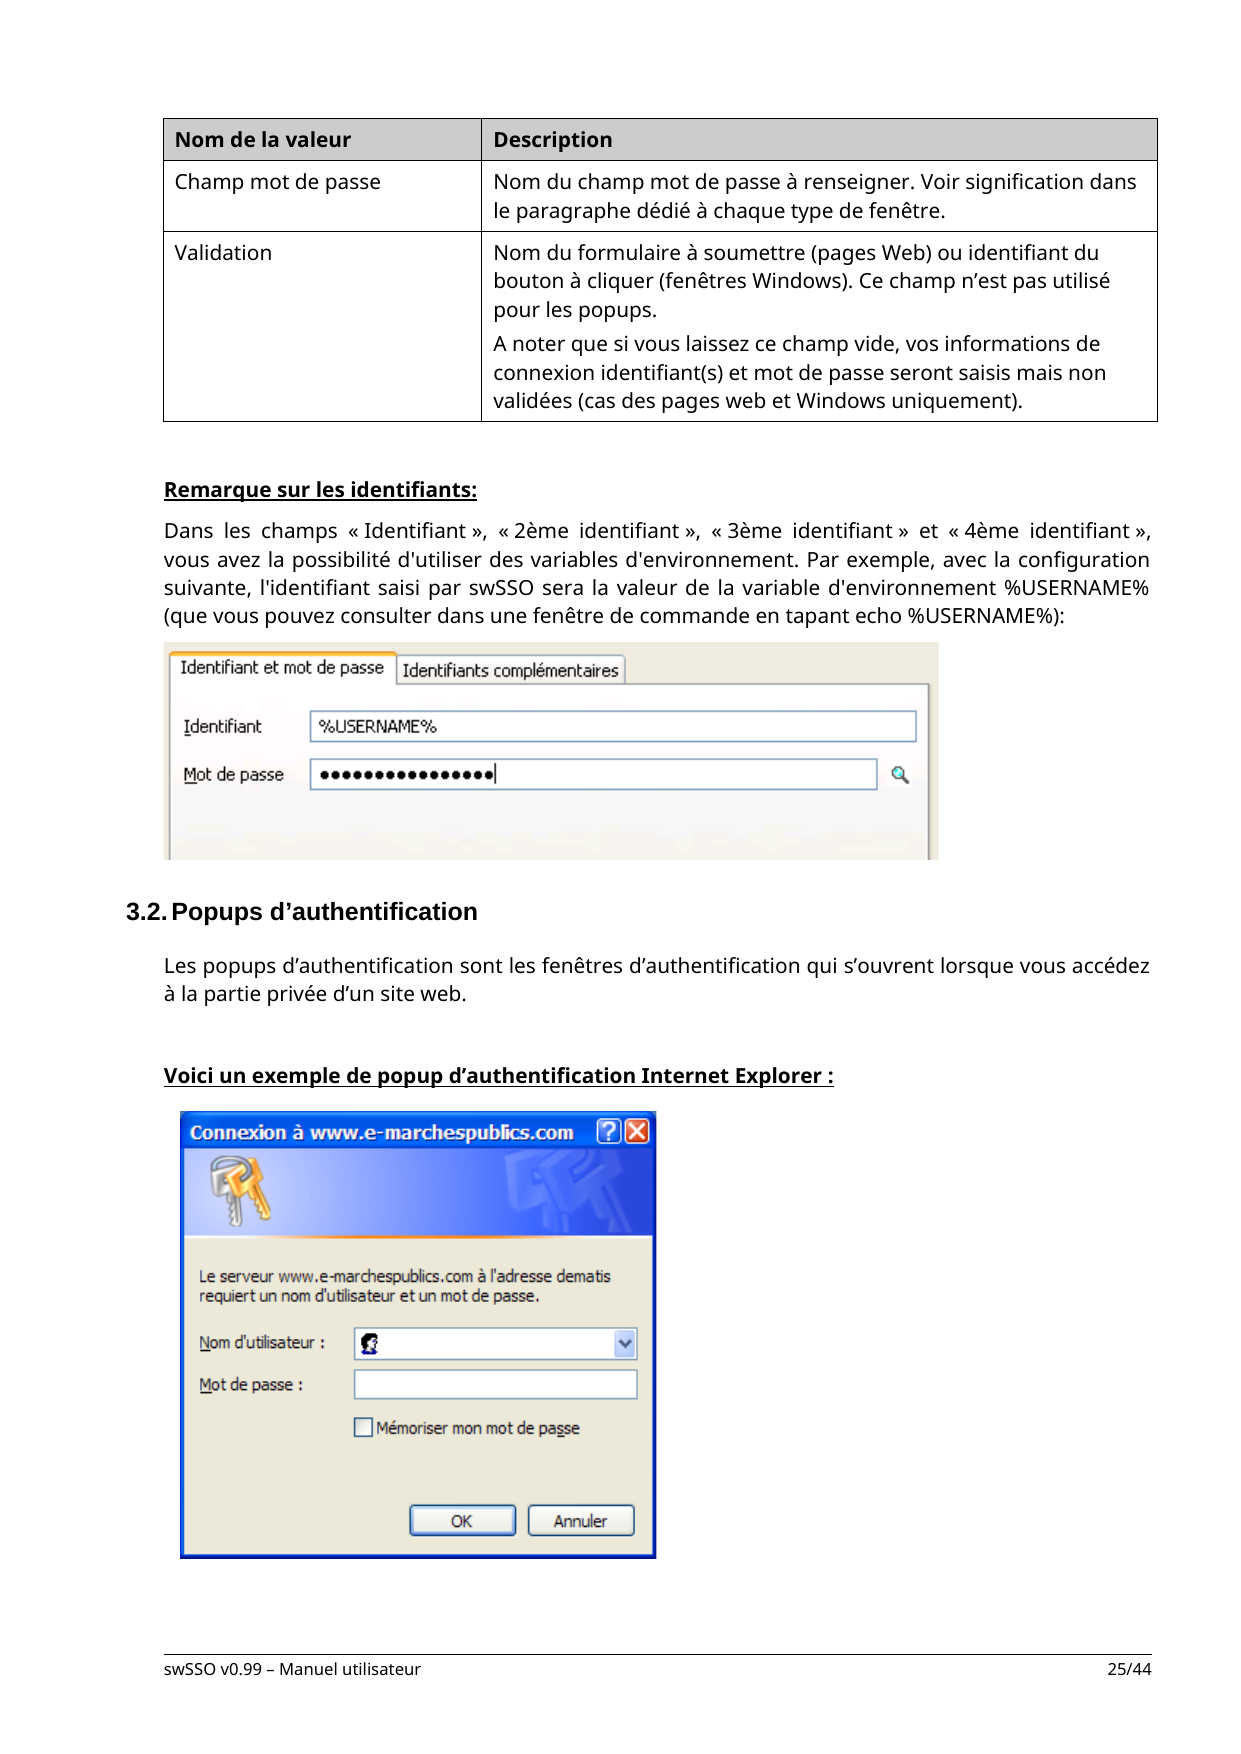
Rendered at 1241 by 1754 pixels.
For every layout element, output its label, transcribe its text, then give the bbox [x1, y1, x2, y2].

table_cell Champ mot de passe [164, 161, 481, 231]
picture [180, 1111, 657, 1559]
text Dans les champs « Identifiant », « 2ème identifiant », « 3ème identifiant » et « 4ème identifiant », vous avez la possibilité d'utiliser des variables d'environnement. Par exemple, avec la configuration suivante, l'identifiant saisi par swSSO sera la valeur de la variable d'environnement %USERNAME% (que vous pouvez consulter dans une fenêtre de commande en tapant echo %USERNAME%): [164, 516, 1152, 630]
text Remarque sur les identifiants: [164, 475, 1152, 504]
text Voici un exemple de popup d’authentification Internet Explorer : [164, 1061, 1152, 1090]
text Les popups d’authentification sont les fenêtres d’authentification qui s’ouvrent lorsque vous accédez à la partie privée d’un site web. [164, 951, 1152, 1008]
subtitle Popups d’authentification [126, 897, 1152, 926]
table_cell Validation [164, 232, 481, 421]
table_header Nom de la valeur [164, 119, 481, 160]
table_header Description [482, 119, 1157, 160]
table_cell Nom du champ mot de passe à renseigner. Voir signification dans le paragraphe dédié à chaque type de fenêtre. [482, 161, 1157, 231]
table_cell Nom du formulaire à soumettre (pages Web) ou identifiant du bouton à cliquer (fenêtres Windows). Ce champ n’est pas utilisé pour les popups. A noter que si vous laissez ce champ vide, vos informations de connexion identifiant(s) et mot de passe seront saisis mais non validées (cas des pages web et Windows uniquement). [482, 232, 1157, 421]
